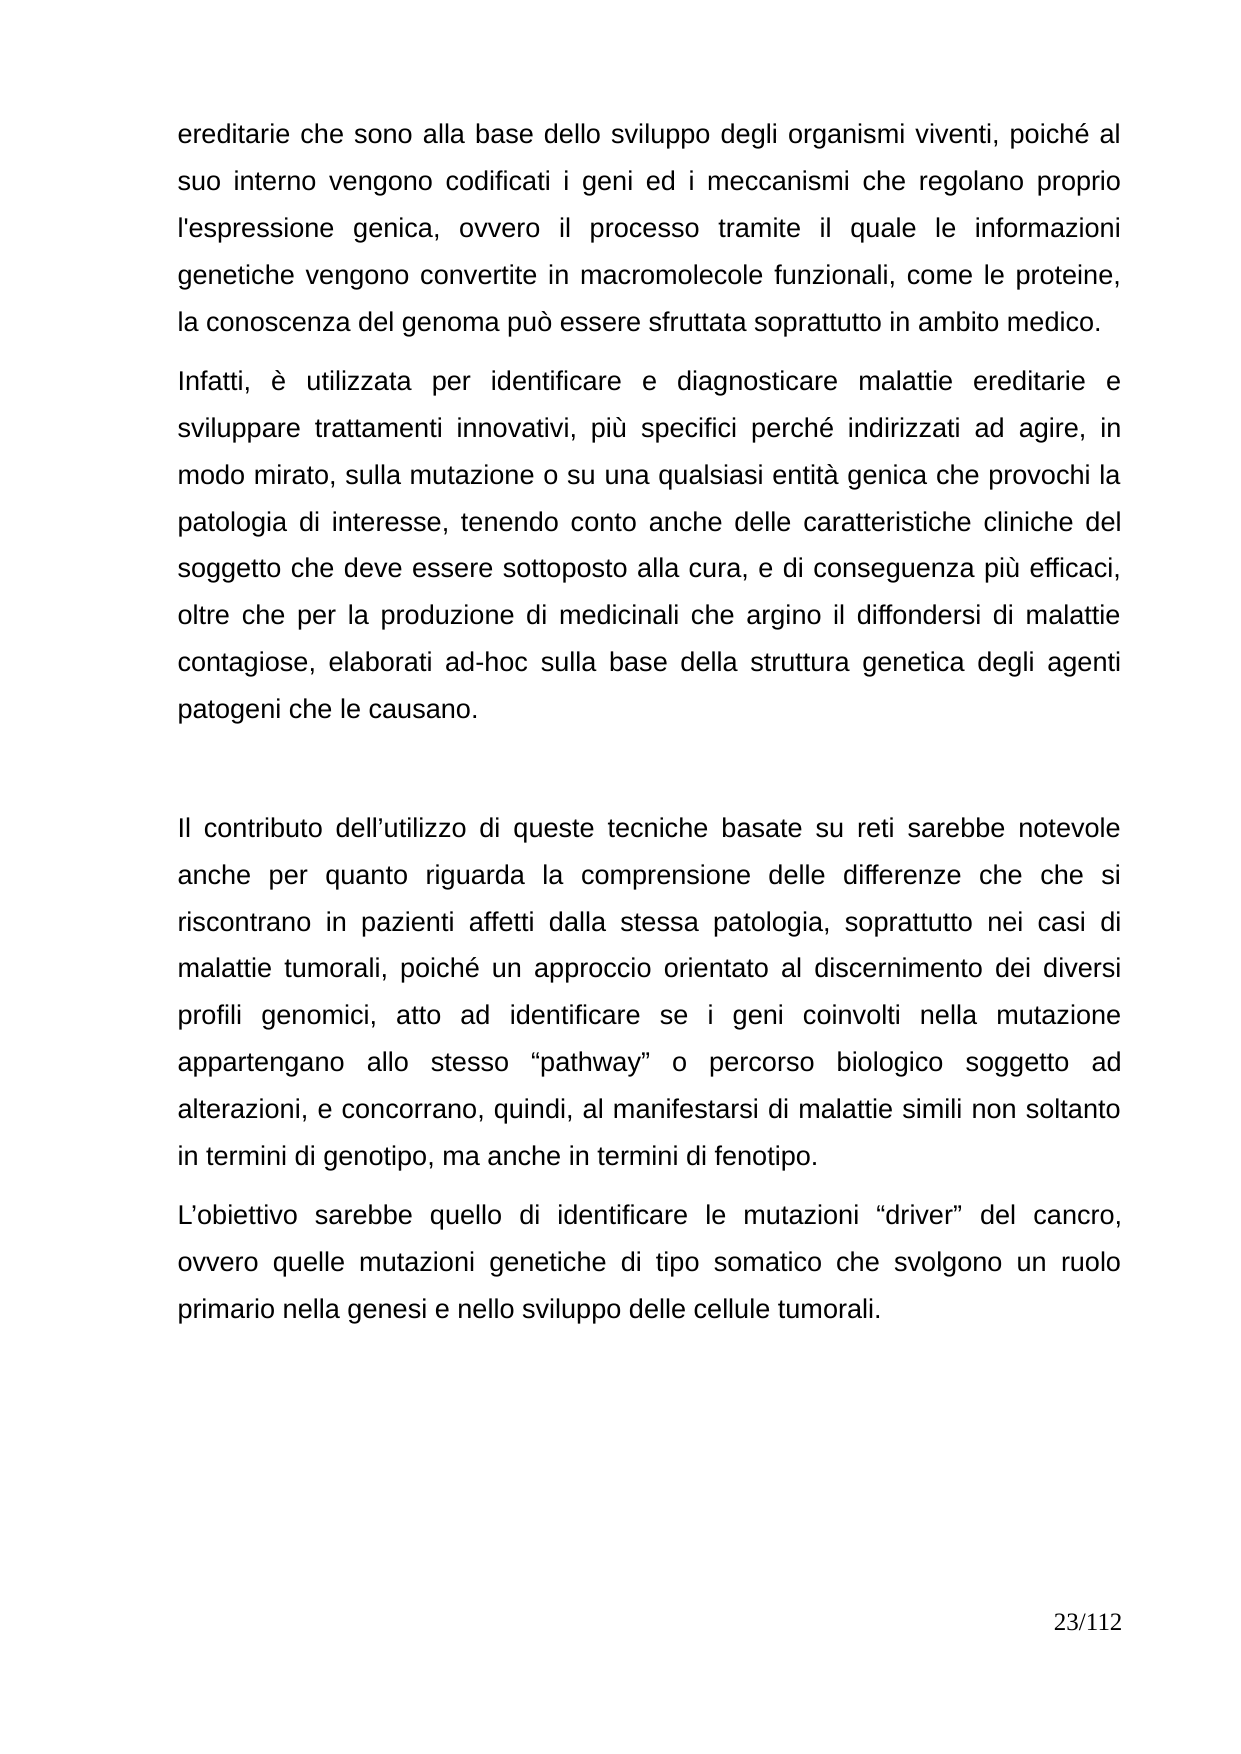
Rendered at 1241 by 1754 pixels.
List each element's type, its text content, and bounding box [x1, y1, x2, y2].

text L’obiettivo sarebbe quello di identificare le mutazioni “driver” del cancro, ovvero quelle mutazioni genetiche di tipo somatico che svolgono un ruolo primario nella genesi e nello sviluppo delle cellule tumorali. [177, 1199, 1122, 1324]
text Il contributo dell’utilizzo di queste tecniche basate su reti sarebbe notevole anche per quanto riguarda la comprensione delle differenze che che si riscontrano in pazienti affetti dalla stessa patologia, soprattutto nei casi di malattie tumorali, poiché un approccio orientato al discernimento dei diversi profili genomici, atto ad identificare se i geni coinvolti nella mutazione appartengano allo stesso “pathway” o percorso biologico soggetto ad alterazioni, e concorrano, quindi, al manifestarsi di malattie simili non soltanto in termini di genotipo, ma anche in termini di fenotipo. [177, 812, 1122, 1171]
text Infatti, è utilizzata per identificare e diagnosticare malattie ereditarie e sviluppare trattamenti innovativi, più specifici perché indirizzati ad agire, in modo mirato, sulla mutazione o su una qualsiasi entità genica che provochi la patologia di interesse, tenendo conto anche delle caratteristiche cliniche del soggetto che deve essere sottoposto alla cura, e di conseguenza più efficaci, oltre che per la produzione di medicinali che argino il diffondersi di malattie contagiose, elaborati ad-hoc sulla base della struttura genetica degli agenti patogeni che le causano. [177, 365, 1122, 724]
text ereditarie che sono alla base dello sviluppo degli organismi viventi, poiché al suo interno vengono codificati i geni ed i meccanismi che regolano proprio l'espressione genica, ovvero il processo tramite il quale le informazioni genetiche vengono convertite in macromolecole funzionali, come le proteine, la conoscenza del genoma può essere sfruttata soprattutto in ambito medico. [177, 118, 1122, 337]
